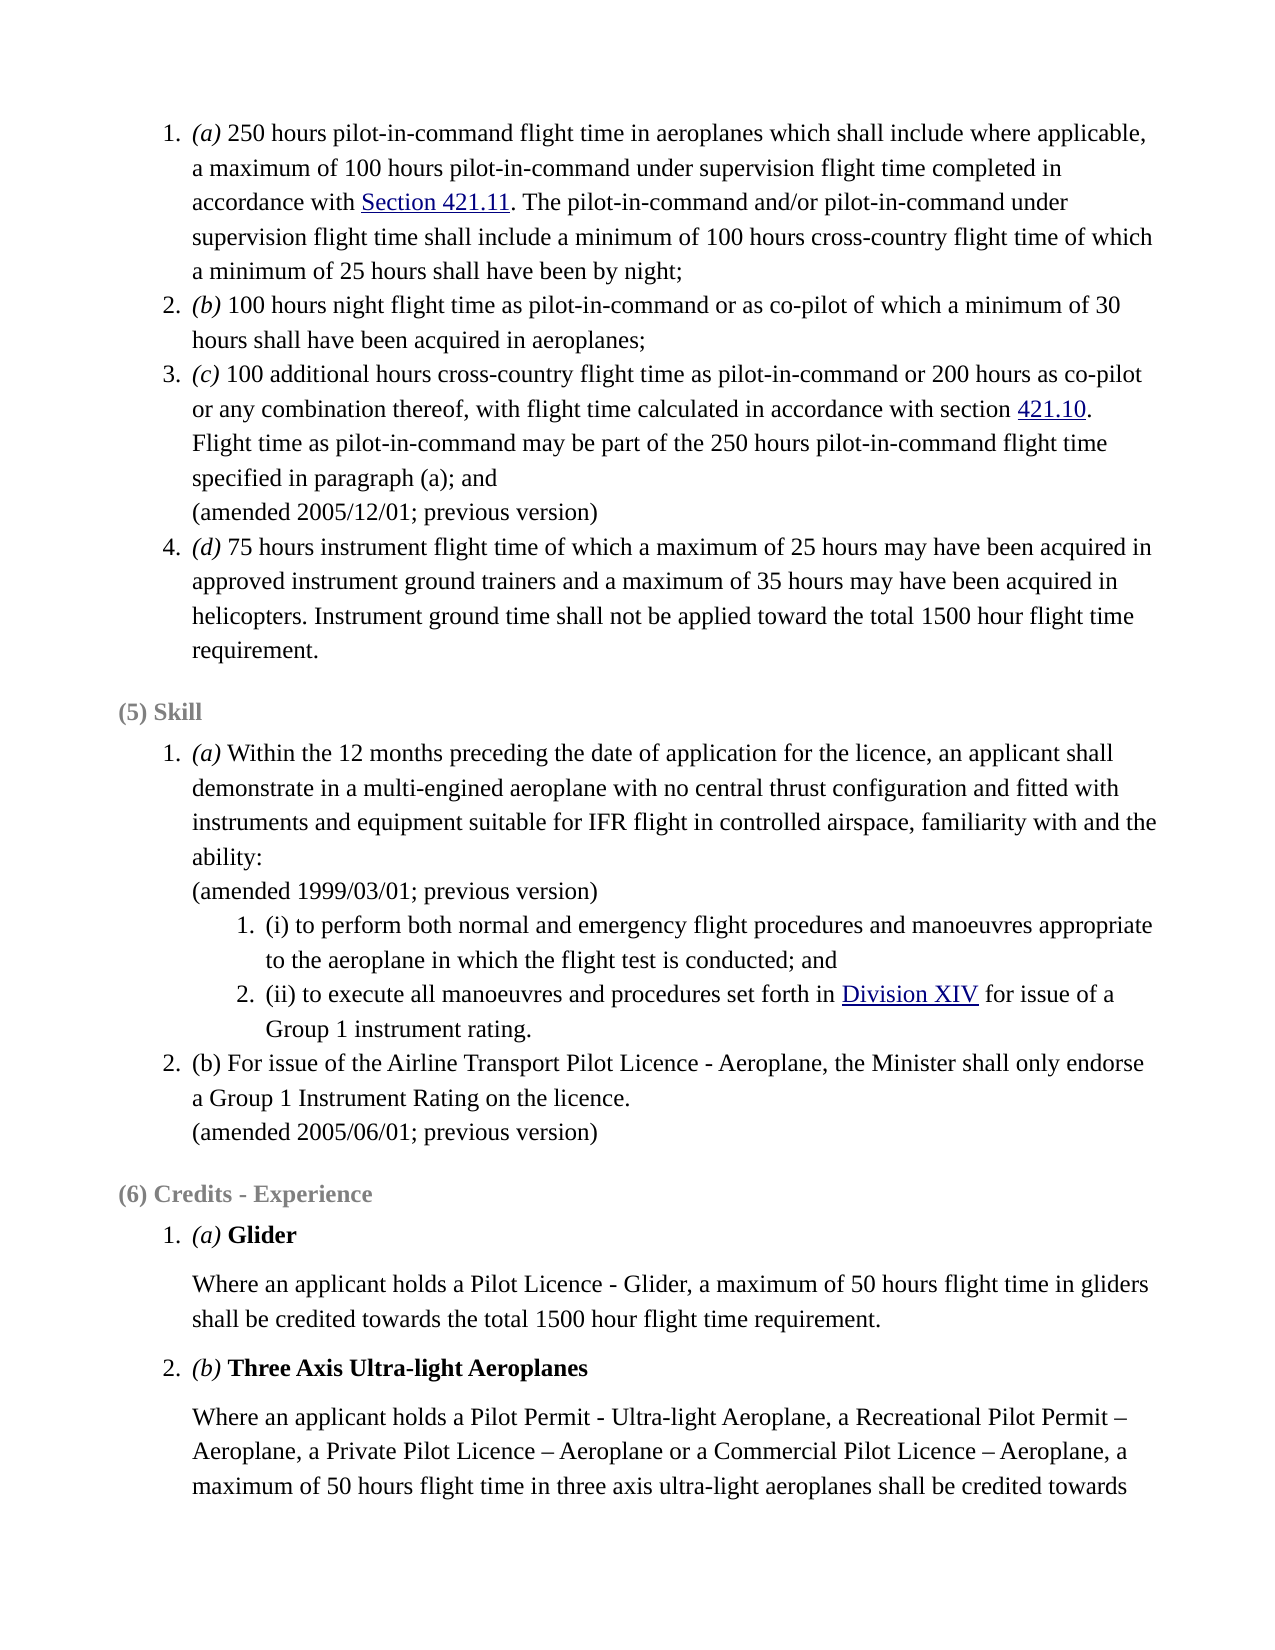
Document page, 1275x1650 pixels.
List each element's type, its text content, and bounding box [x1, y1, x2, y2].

list (d) 75 hours instrument flight time of which a maximum of 25 hours may have been acquired in approved instrument ground trainers and a maximum of 35 hours may have been acquired in helicopters. Instrument ground time shall not be applied toward the total 1500 hour flight time requirement. [162, 532, 1157, 664]
subtitle (5) Skill [118, 697, 1157, 726]
list (a) Glider [162, 1220, 1157, 1249]
list Where an applicant holds a Pilot Licence - Glider, a maximum of 50 hours flight time in gliders shall be credited towards the total 1500 hour flight time requirement. [162, 1269, 1157, 1332]
list (i) to perform both normal and emergency flight procedures and manoeuvres appropriate to the aeroplane in which the flight test is conducted; and [236, 911, 1157, 974]
list (b) Three Axis Ultra-light Aeroplanes [162, 1353, 1157, 1382]
list (c) 100 additional hours cross-country flight time as pilot-in-command or 200 hours as co-pilot or any combination thereof, with flight time calculated in accordance with section 421.10. Flight time as pilot-in-command may be part of the 250 hours pilot-in-command flight time specified in paragraph (a); and (amended 2005/12/01; previous version) [162, 359, 1157, 526]
subtitle (6) Credits - Experience [118, 1179, 1157, 1208]
list (a) 250 hours pilot-in-command flight time in aeroplanes which shall include where applicable, a maximum of 100 hours pilot-in-command under supervision flight time completed in accordance with Section 421.11. The pilot-in-command and/or pilot-in-command under supervision flight time shall include a minimum of 100 hours cross-country flight time of which a minimum of 25 hours shall have been by night; [162, 118, 1157, 285]
list (a) Within the 12 months preceding the date of application for the licence, an applicant shall demonstrate in a multi-engined aeroplane with no central thrust configuration and fitted with instruments and equipment suitable for IFR flight in controlled airspace, familiarity with and the ability: (amended 1999/03/01; previous version) [162, 738, 1157, 905]
list (b) For issue of the Airline Transport Pilot Licence - Aeroplane, the Minister shall only endorse a Group 1 Instrument Rating on the licence. (amended 2005/06/01; previous version) [162, 1048, 1157, 1146]
list (ii) to execute all manoeuvres and procedures set forth in Division XIV for issue of a Group 1 instrument rating. [236, 979, 1157, 1043]
list Where an applicant holds a Pilot Permit - Ultra-light Aeroplane, a Recreational Pilot Permit – Aeroplane, a Private Pilot Licence – Aeroplane or a Commercial Pilot Licence – Aeroplane, a maximum of 50 hours flight time in three axis ultra-light aeroplanes shall be credited towards [162, 1402, 1157, 1499]
list (b) 100 hours night flight time as pilot-in-command or as co-pilot of which a minimum of 30 hours shall have been acquired in aeroplanes; [162, 291, 1157, 354]
